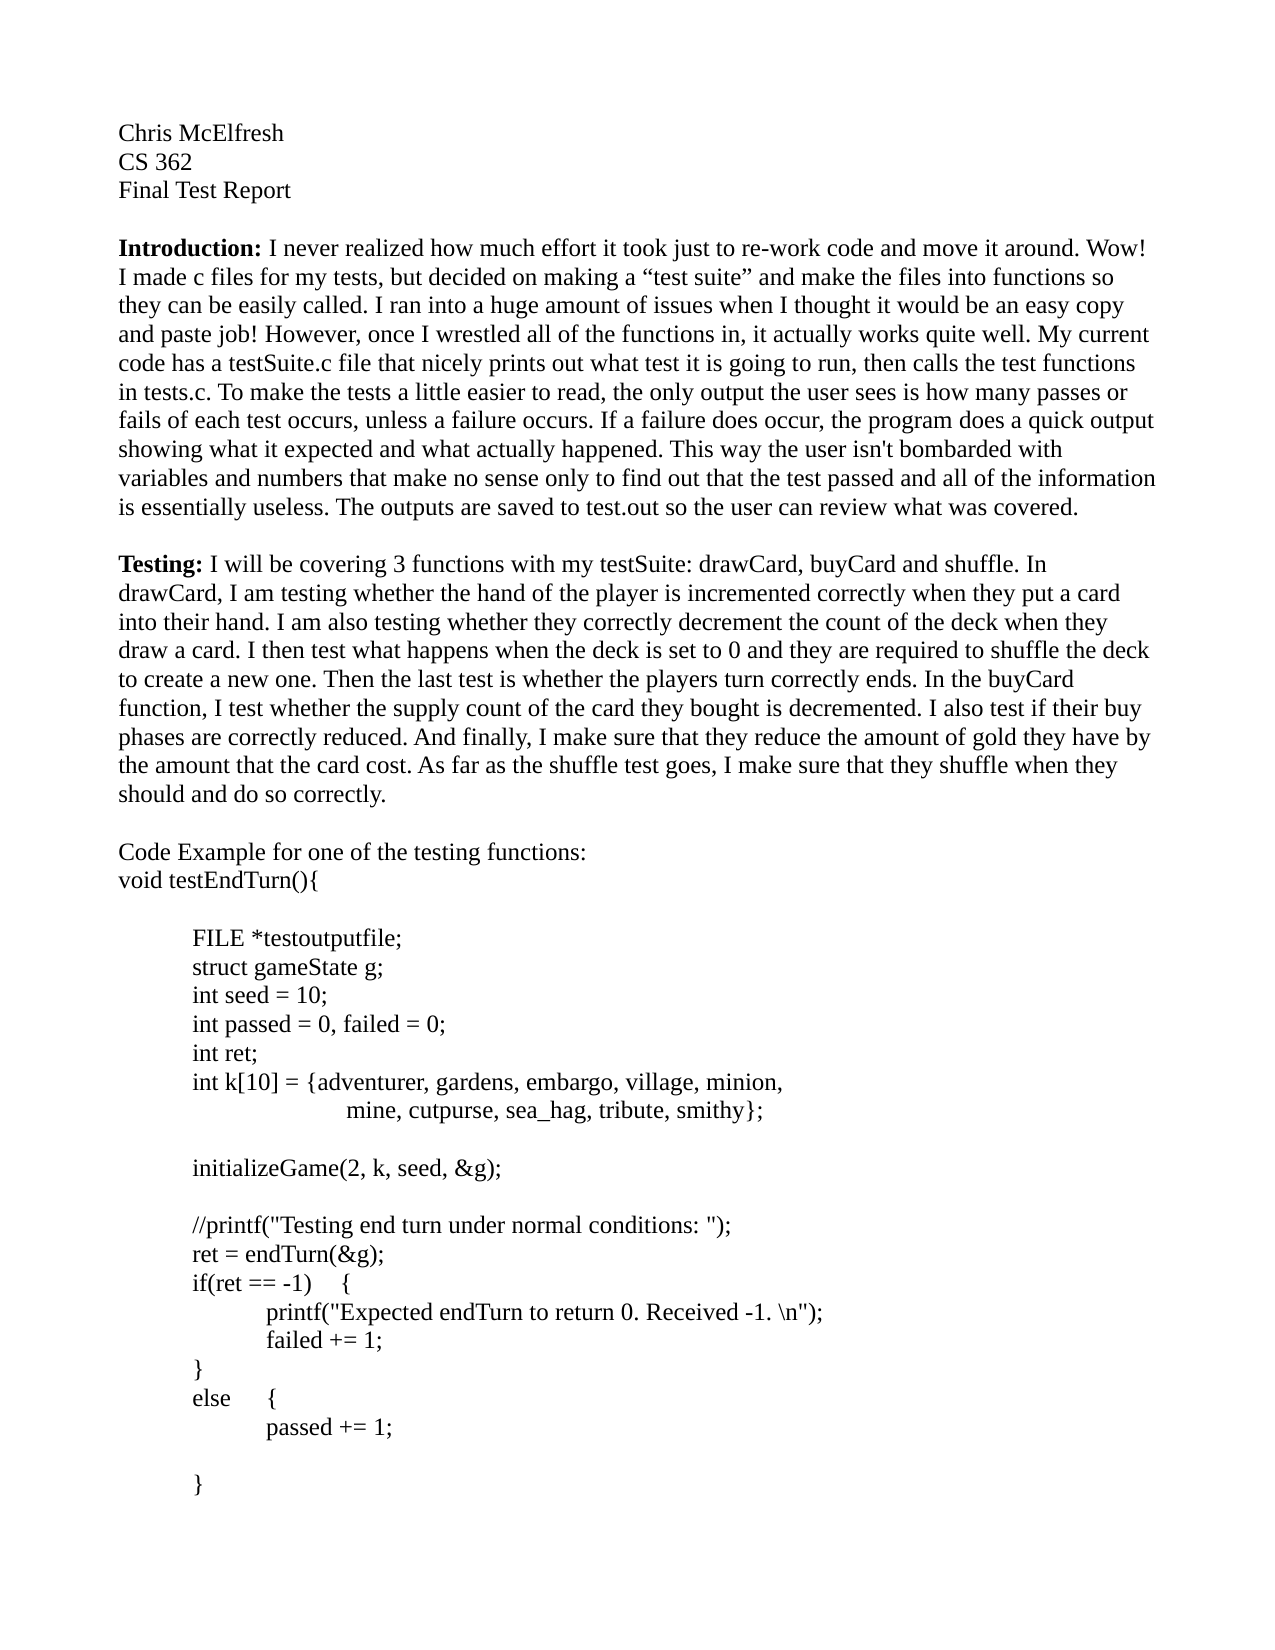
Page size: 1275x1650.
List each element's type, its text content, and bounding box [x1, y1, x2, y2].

text Introduction: I never realized how much effort it took just to re-work code and move it around. Wow! I made c files for my tests, but decided on making a “test suite” and make the files into functions so they can be easily called. I ran into a huge amount of issues when I thought it would be an easy copy and paste job! However, once I wrestled all of the functions in, it actually works quite well. My current code has a testSuite.c file that nicely prints out what test it is going to run, then calls the test functions in tests.c. To make the tests a little easier to read, the only output the user sees is how many passes or fails of each test occurs, unless a failure occurs. If a failure does occur, the program does a quick output showing what it expected and what actually happened. This way the user isn't bombarded with variables and numbers that make no sense only to find out that the test passed and all of the information is essentially useless. The outputs are saved to test.out so the user can review what was covered. [118, 233, 1157, 521]
text Final Test Report [118, 176, 1157, 204]
text Code Example for one of the testing functions: [118, 837, 1157, 866]
text Chris McElfresh [118, 118, 1157, 147]
text void testEndTurn(){ FILE *testoutputfile; struct gameState g; int seed = 10; int passed = 0, failed = 0; int ret; int k[10] = {adventurer, gardens, embargo, village, minion, mine, cutpurse, sea_hag, tribute, smithy}; initializeGame(2, k, seed, &g); //printf("Testing end turn under normal conditions: "); ret = endTurn(&g); if(ret == -1) { printf("Expected endTurn to return 0. Received -1. \n"); failed += 1; } else { passed += 1; } [118, 866, 1157, 1527]
text CS 362 [118, 147, 1157, 176]
text Testing: I will be covering 3 functions with my testSuite: drawCard, buyCard and shuffle. In drawCard, I am testing whether the hand of the player is incremented correctly when they put a card into their hand. I am also testing whether they correctly decrement the count of the deck when they draw a card. I then test what happens when the deck is set to 0 and they are required to shuffle the deck to create a new one. Then the last test is whether the players turn correctly ends. In the buyCard function, I test whether the supply count of the card they bought is decremented. I also test if their buy phases are correctly reduced. And finally, I make sure that they reduce the amount of gold they have by the amount that the card cost. As far as the shuffle test goes, I make sure that they shuffle when they should and do so correctly. [118, 549, 1157, 808]
